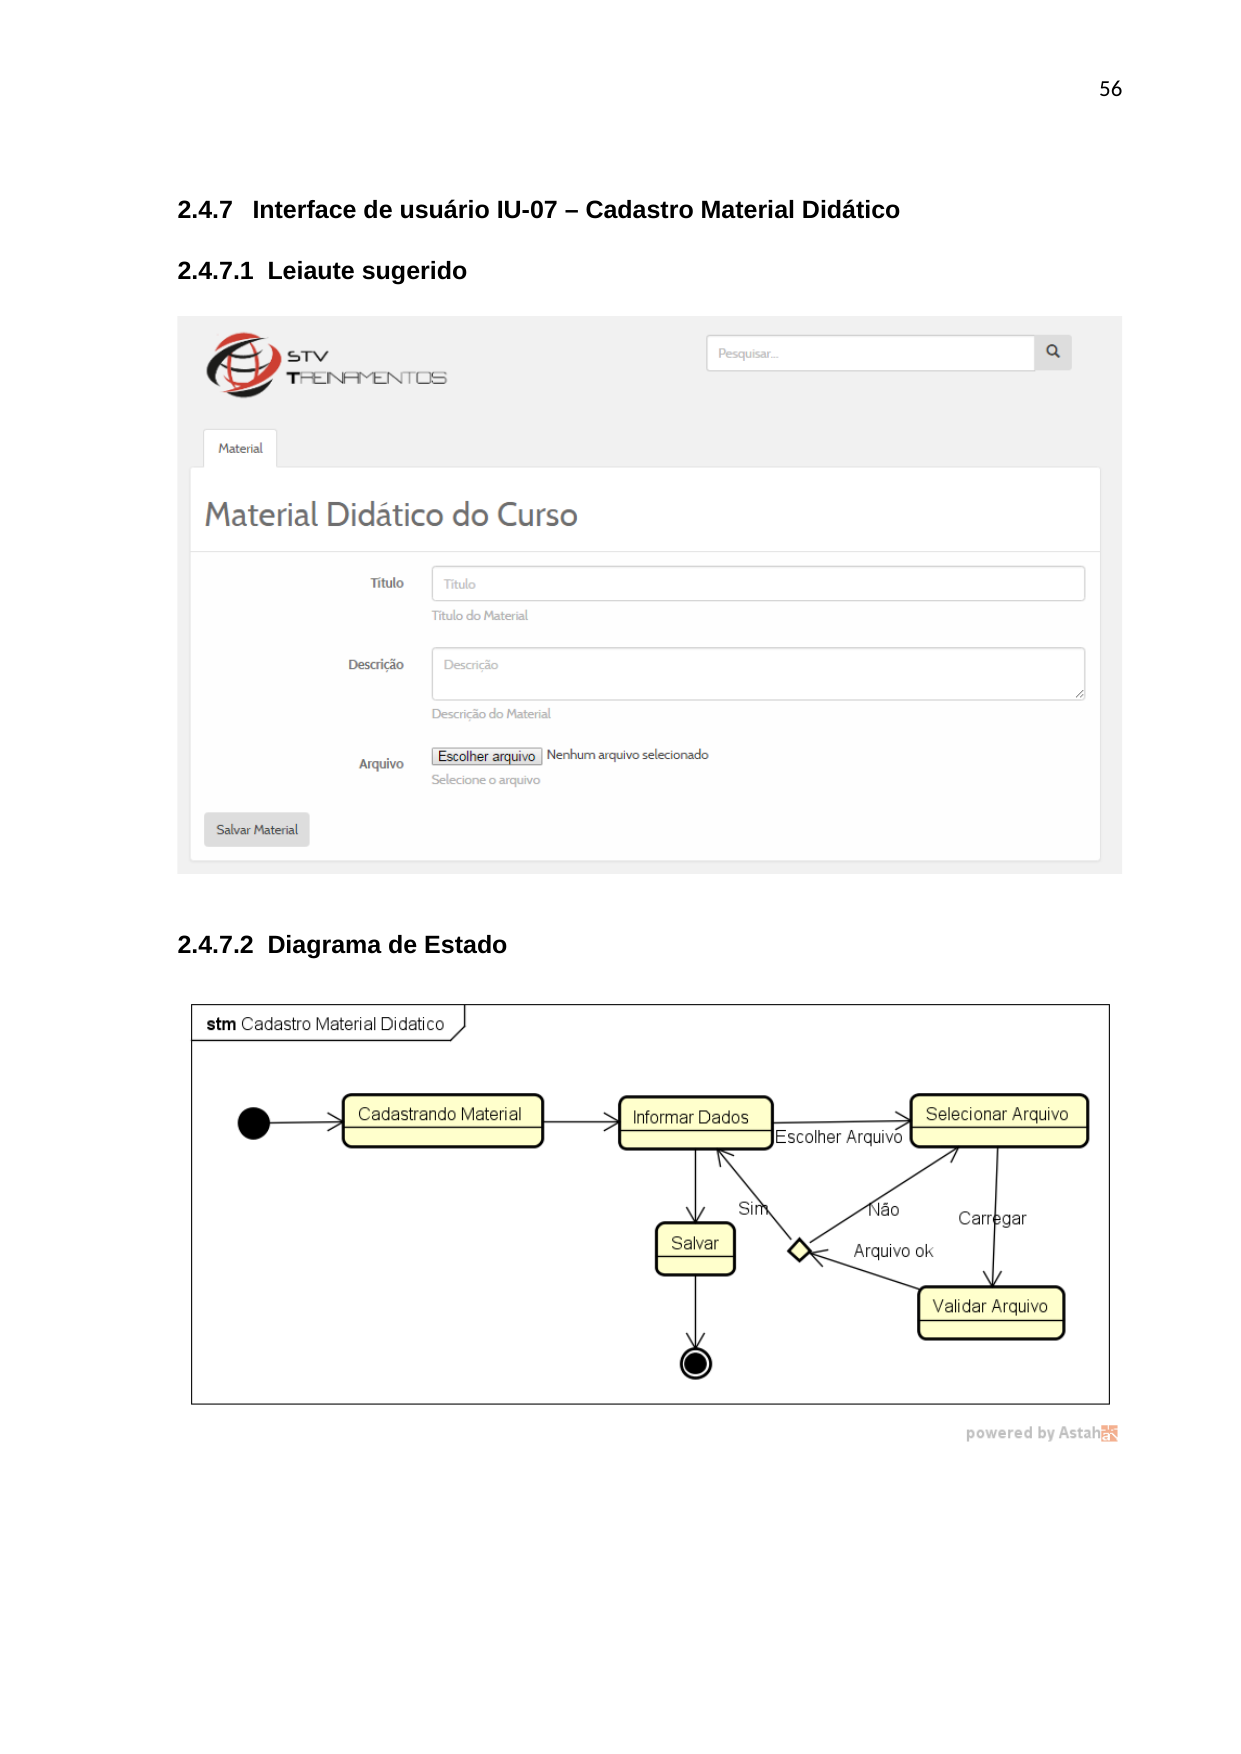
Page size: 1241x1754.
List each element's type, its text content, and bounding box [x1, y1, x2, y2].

picture [177, 316, 1123, 874]
subtitle Leiaute sugerido [177, 256, 1122, 284]
subtitle Interface de usuário IU-07 – Cadastro Material Didático [177, 195, 1122, 224]
picture [177, 991, 1123, 1447]
subtitle Diagrama de Estado [177, 930, 1122, 959]
